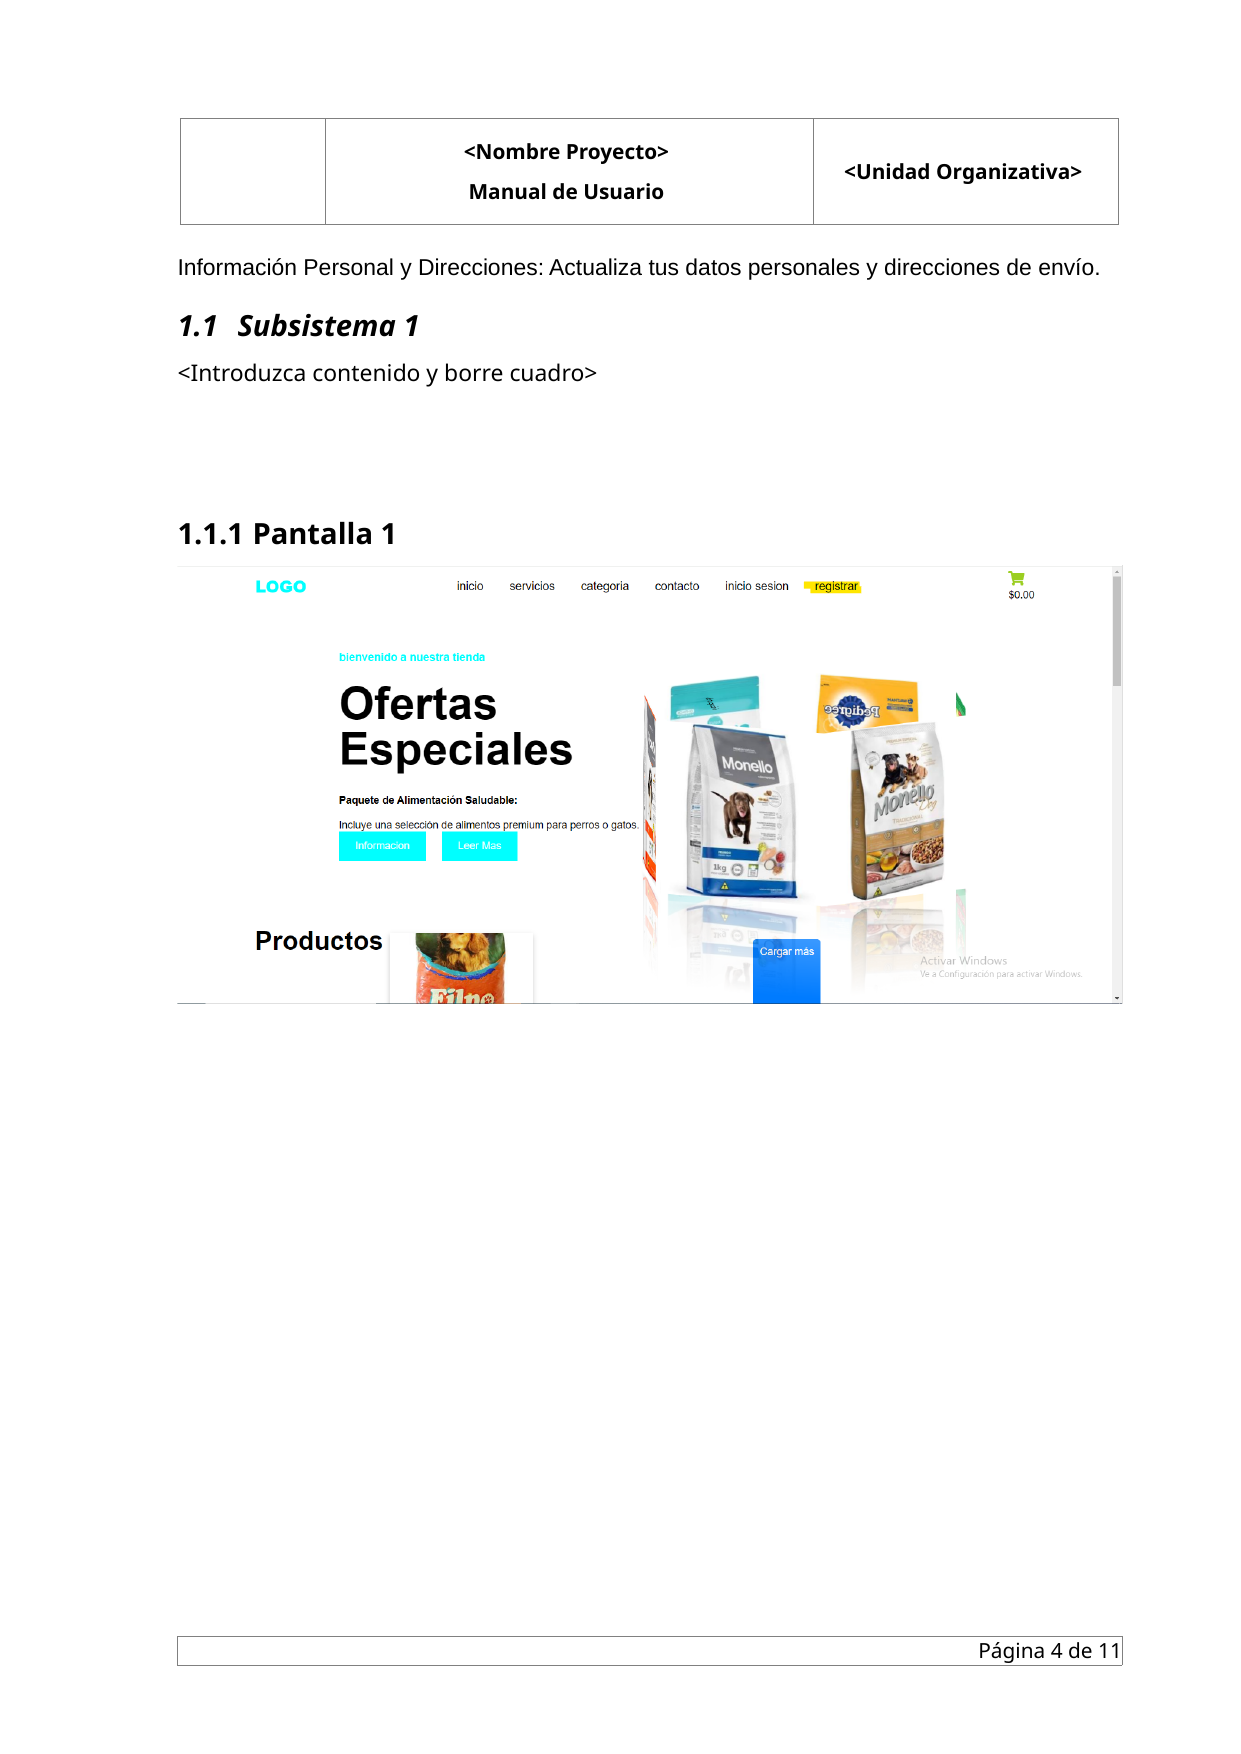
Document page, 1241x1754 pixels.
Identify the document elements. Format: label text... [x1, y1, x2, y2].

subtitle Subsistema 1 [177, 305, 1122, 344]
text <Introduzca contenido y borre cuadro> [177, 357, 1122, 388]
text Información Personal y Direcciones: Actualiza tus datos personales y direcciones de envío. [177, 253, 1122, 280]
subtitle Pantalla 1 [177, 513, 1122, 553]
